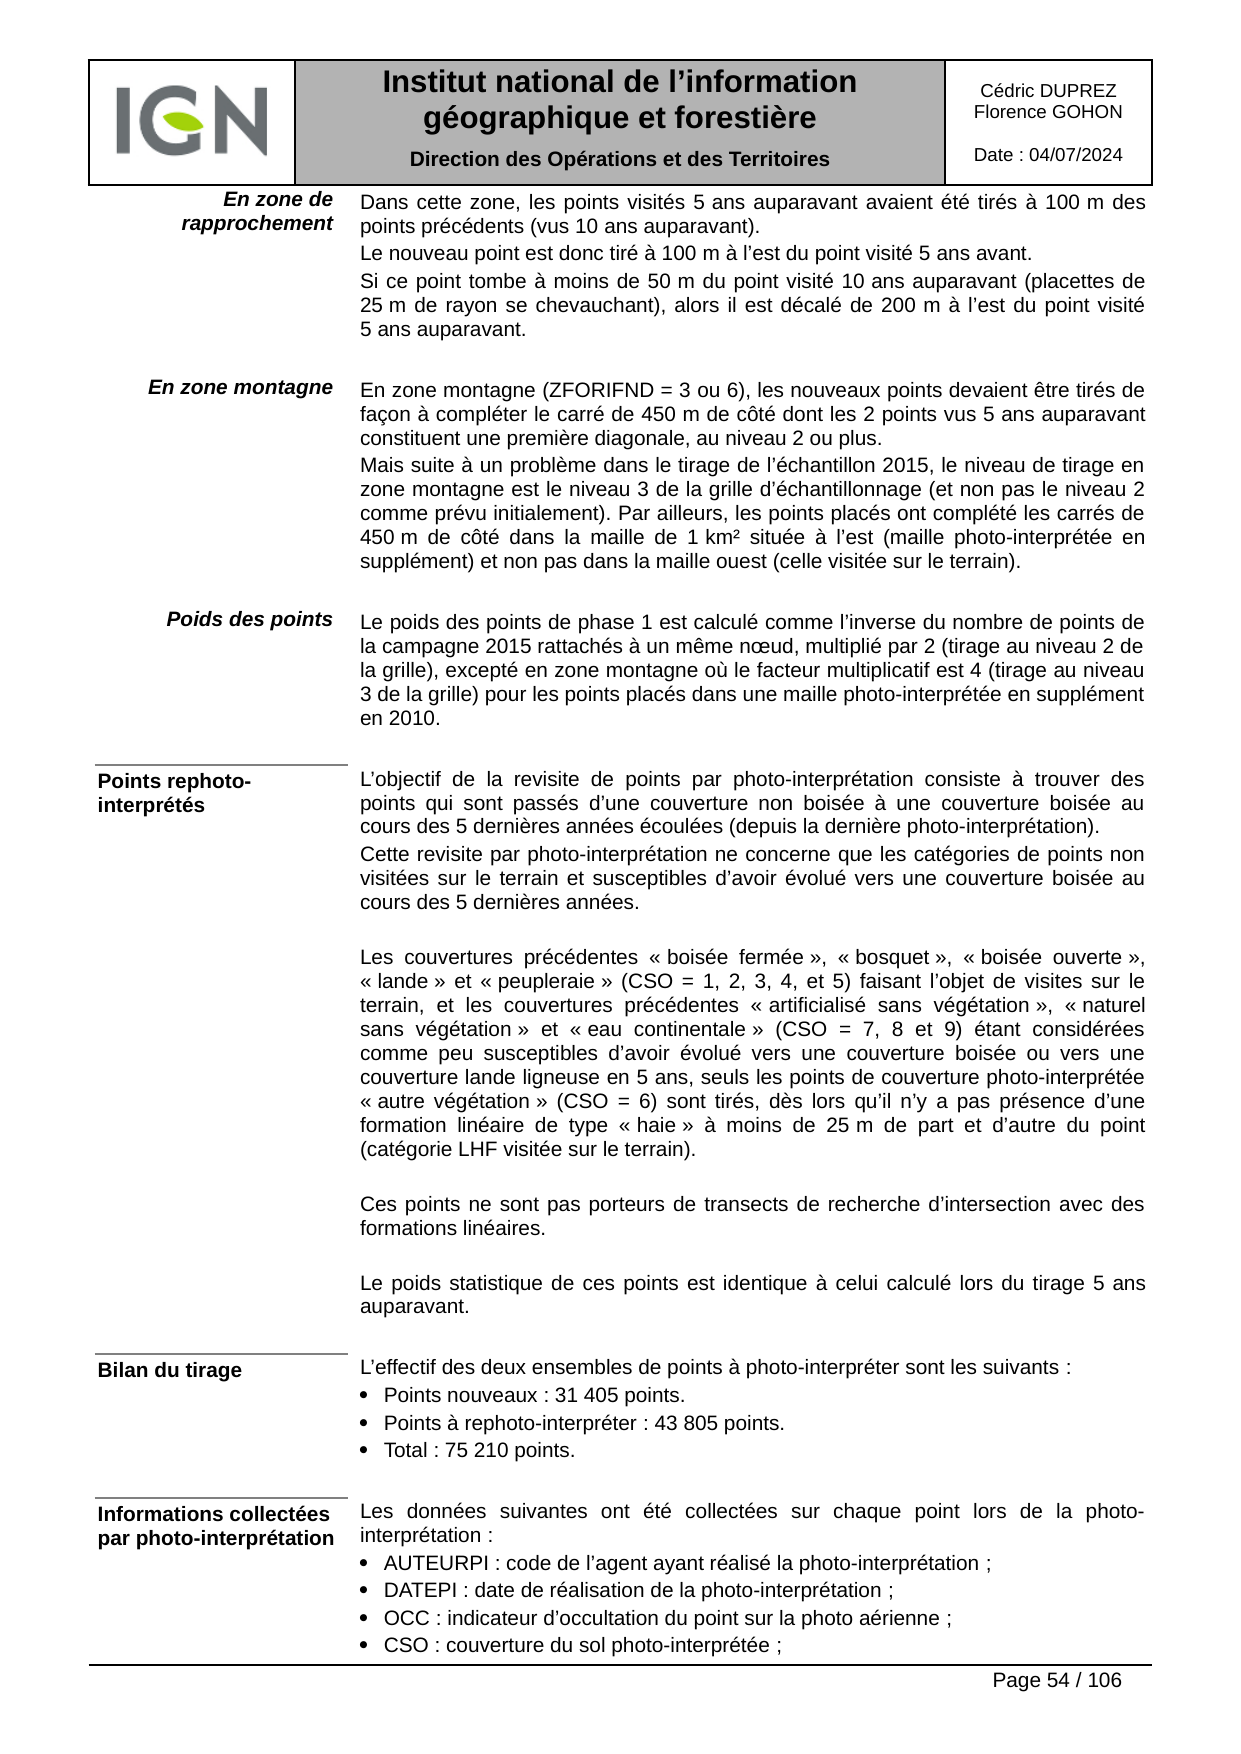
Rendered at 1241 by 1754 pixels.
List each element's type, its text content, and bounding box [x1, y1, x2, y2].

table_cell En zone montagne [89, 374, 354, 606]
picture [91, 62, 293, 180]
table_cell L’effectif des deux ensembles de points à photo-interpréter sont les suivants : Points nouveaux : 31 405 points. Points à rephoto-interpréter : 43 805 points. Total : 75 210 points. [354, 1352, 1152, 1495]
table_cell Points rephoto-interprétés [89, 763, 354, 1352]
table_cell Les données suivantes ont été collectées sur chaque point lors de la photo-interprétation : AUTEURPI : code de l’agent ayant réalisé la photo-interprétation ; DATEPI : date de réalisation de la photo-interprétation ; OCC : indicateur d’occultation du point sur la photo aérienne ; CSO : couverture du sol photo-interprétée ; OBSCSO : observations sur la couverture du sol photo-interprétée ; UTO : utilisation du sol photo-interprétée ; TM : taille massif photo-interprétée. Les données suivantes ont été collectées sur chaque transect dès lors qu’il y avait une intersection avec une formation linéaire (haie arborée ou alignement d’arbres) : SL : numéro d’ordre d’intersection sur le transect ; DISTI : distance au centre du transect (négative vers l’ouest, positive vers l’est) ; REPI : facteur de répétition de la formation linéaire ; FLI : indicateur de formation linéaire inventoriée ; TLHF1 : type de formation linéaire ; XI : abscisse de l’intersection (en Lambert 2 étendu) ; YI : ordonnée de l’intersection (en Lambert 2 étendu). [354, 1495, 1152, 1663]
table_cell Le poids des points de phase 1 est calculé comme l’inverse du nombre de points de la campagne 2015 rattachés à un même nœud, multiplié par 2 (tirage au niveau 2 de la grille), excepté en zone montagne où le facteur multiplicatif est 4 (tirage au niveau 3 de la grille) pour les points placés dans une maille photo-interprétée en supplément en 2010. [354, 606, 1152, 763]
table_cell En zone montagne (ZFORIFND = 3 ou 6), les nouveaux points devaient être tirés de façon à compléter le carré de 450 m de côté dont les 2 points vus 5 ans auparavant constituent une première diagonale, au niveau 2 ou plus. Mais suite à un problème dans le tirage de l’échantillon 2015, le niveau de tirage en zone montagne est le niveau 3 de la grille d’échantillonnage (et non pas le niveau 2 comme prévu initialement). Par ailleurs, les points placés ont complété les carrés de 450 m de côté dans la maille de 1 km² située à l’est (maille photo-interprétée en supplément) et non pas dans la maille ouest (celle visitée sur le terrain). [354, 374, 1152, 606]
table_cell Dans cette zone, les points visités 5 ans auparavant avaient été tirés à 100 m des points précédents (vus 10 ans auparavant). Le nouveau point est donc tiré à 100 m à l’est du point visité 5 ans avant. Si ce point tombe à moins de 50 m du point visité 10 ans auparavant (placettes de 25 m de rayon se chevauchant), alors il est décalé de 200 m à l’est du point visité 5 ans auparavant. [354, 186, 1152, 374]
table_cell L’objectif de la revisite de points par photo-interprétation consiste à trouver des points qui sont passés d’une couverture non boisée à une couverture boisée au cours des 5 dernières années écoulées (depuis la dernière photo-interprétation). Cette revisite par photo-interprétation ne concerne que les catégories de points non visitées sur le terrain et susceptibles d’avoir évolué vers une couverture boisée au cours des 5 dernières années. Les couvertures précédentes « boisée fermée », « bosquet », « boisée ouverte », « lande » et « peupleraie » (CSO = 1, 2, 3, 4, et 5) faisant l’objet de visites sur le terrain, et les couvertures précédentes « artificialisé sans végétation », « naturel sans végétation » et « eau continentale » (CSO = 7, 8 et 9) étant considérées comme peu susceptibles d’avoir évolué vers une couverture boisée ou vers une couverture lande ligneuse en 5 ans, seuls les points de couverture photo-interprétée « autre végétation » (CSO = 6) sont tirés, dès lors qu’il n’y a pas présence d’une formation linéaire de type « haie » à moins de 25 m de part et d’autre du point (catégorie LHF visitée sur le terrain). Ces points ne sont pas porteurs de transects de recherche d’intersection avec des formations linéaires. Le poids statistique de ces points est identique à celui calculé lors du tirage 5 ans auparavant. [354, 763, 1152, 1352]
table_cell Informations collectées par photo-interprétation [89, 1495, 354, 1663]
table_cell Bilan du tirage [89, 1352, 354, 1495]
table_cell En zone de rapprochement [89, 186, 354, 374]
table_cell Poids des points [89, 606, 354, 763]
